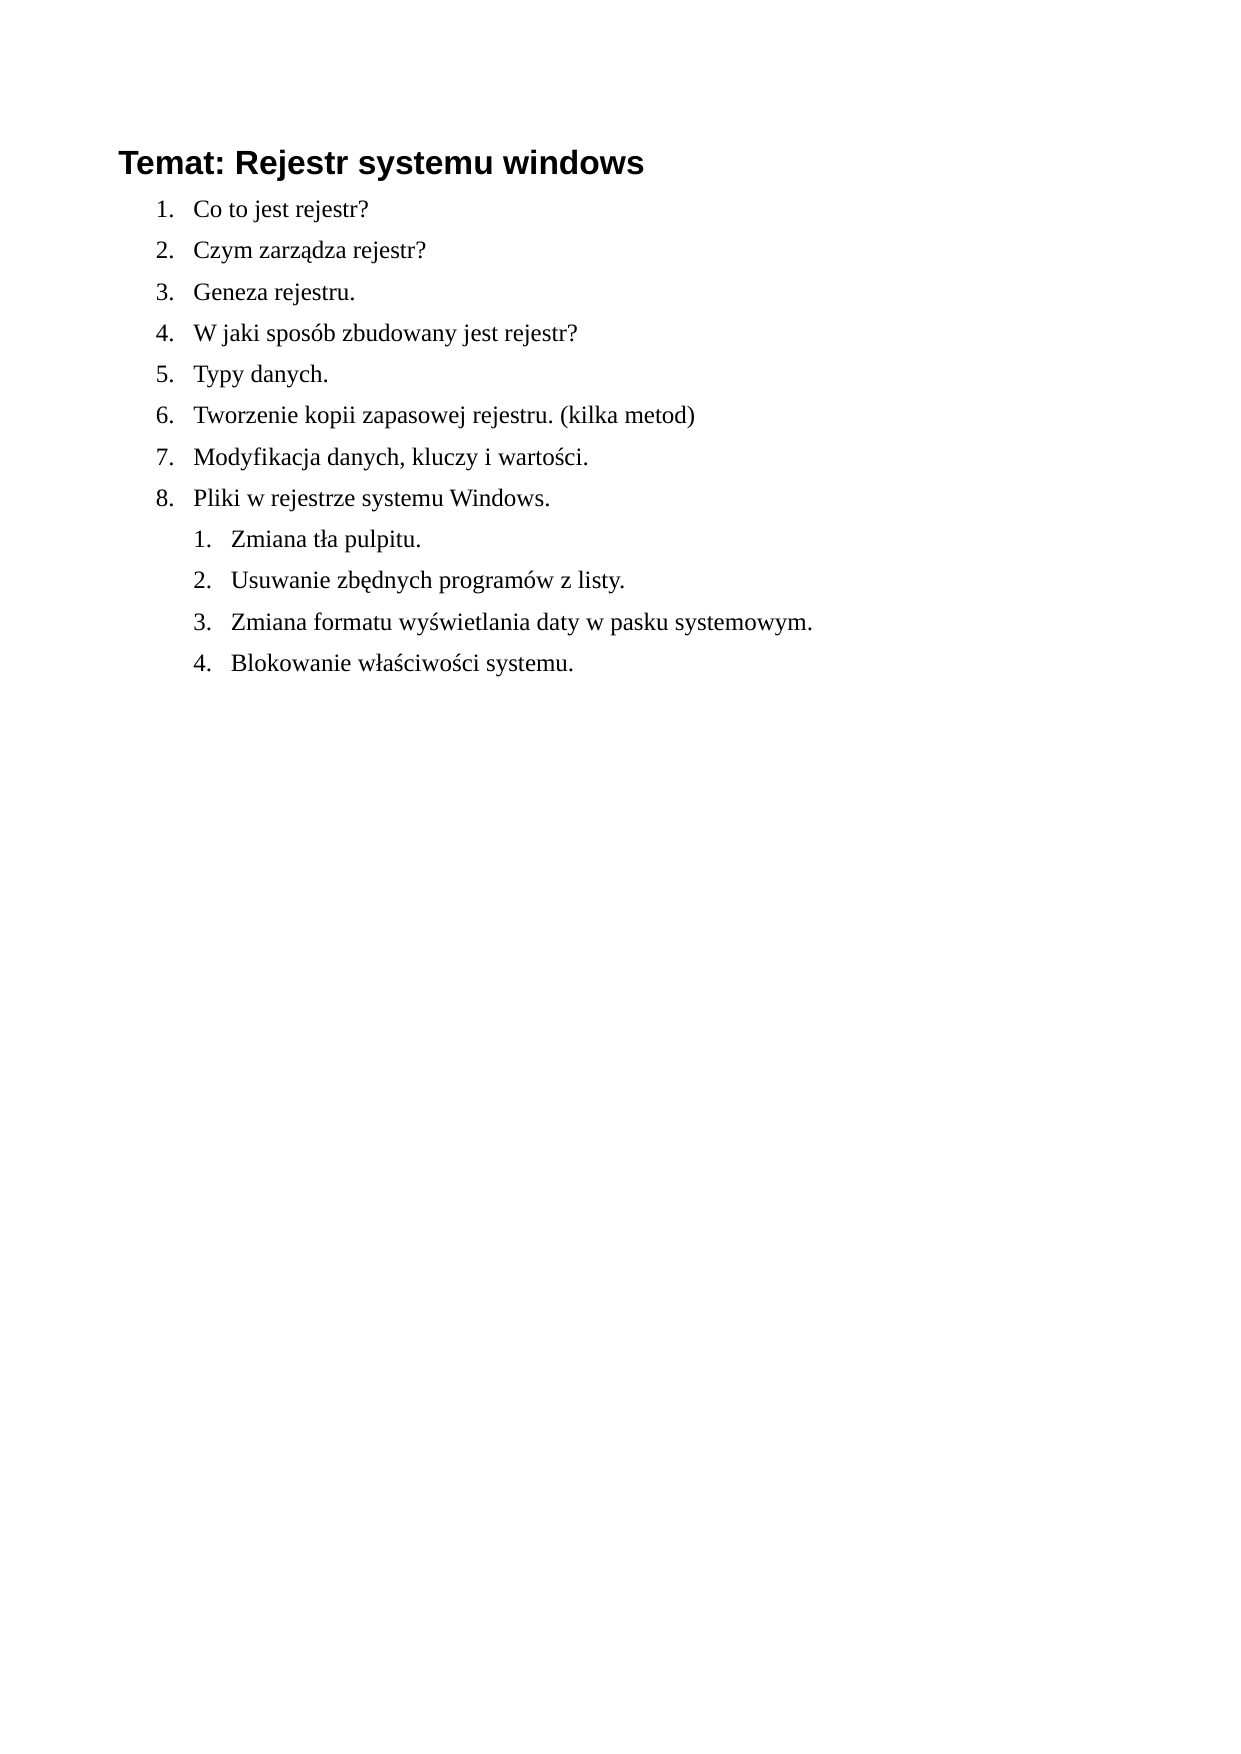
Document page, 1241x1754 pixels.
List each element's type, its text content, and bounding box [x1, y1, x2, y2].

list Geneza rejestru. [156, 277, 1122, 306]
list Zmiana tła pulpitu. [193, 524, 1122, 553]
list Blokowanie właściwości systemu. [193, 648, 1122, 677]
list Typy danych. [156, 359, 1122, 388]
list Modyfikacja danych, kluczy i wartości. [156, 442, 1122, 471]
list Czym zarządza rejestr? [156, 236, 1122, 264]
list Usuwanie zbędnych programów z listy. [193, 566, 1122, 594]
list Tworzenie kopii zapasowej rejestru. (kilka metod) [156, 401, 1122, 429]
list Pliki w rejestrze systemu Windows. [156, 483, 1122, 512]
list Co to jest rejestr? [156, 194, 1122, 223]
subtitle Temat: Rejestr systemu windows [118, 143, 1122, 182]
list Zmiana formatu wyświetlania daty w pasku systemowym. [193, 607, 1122, 636]
list W jaki sposób zbudowany jest rejestr? [156, 318, 1122, 347]
